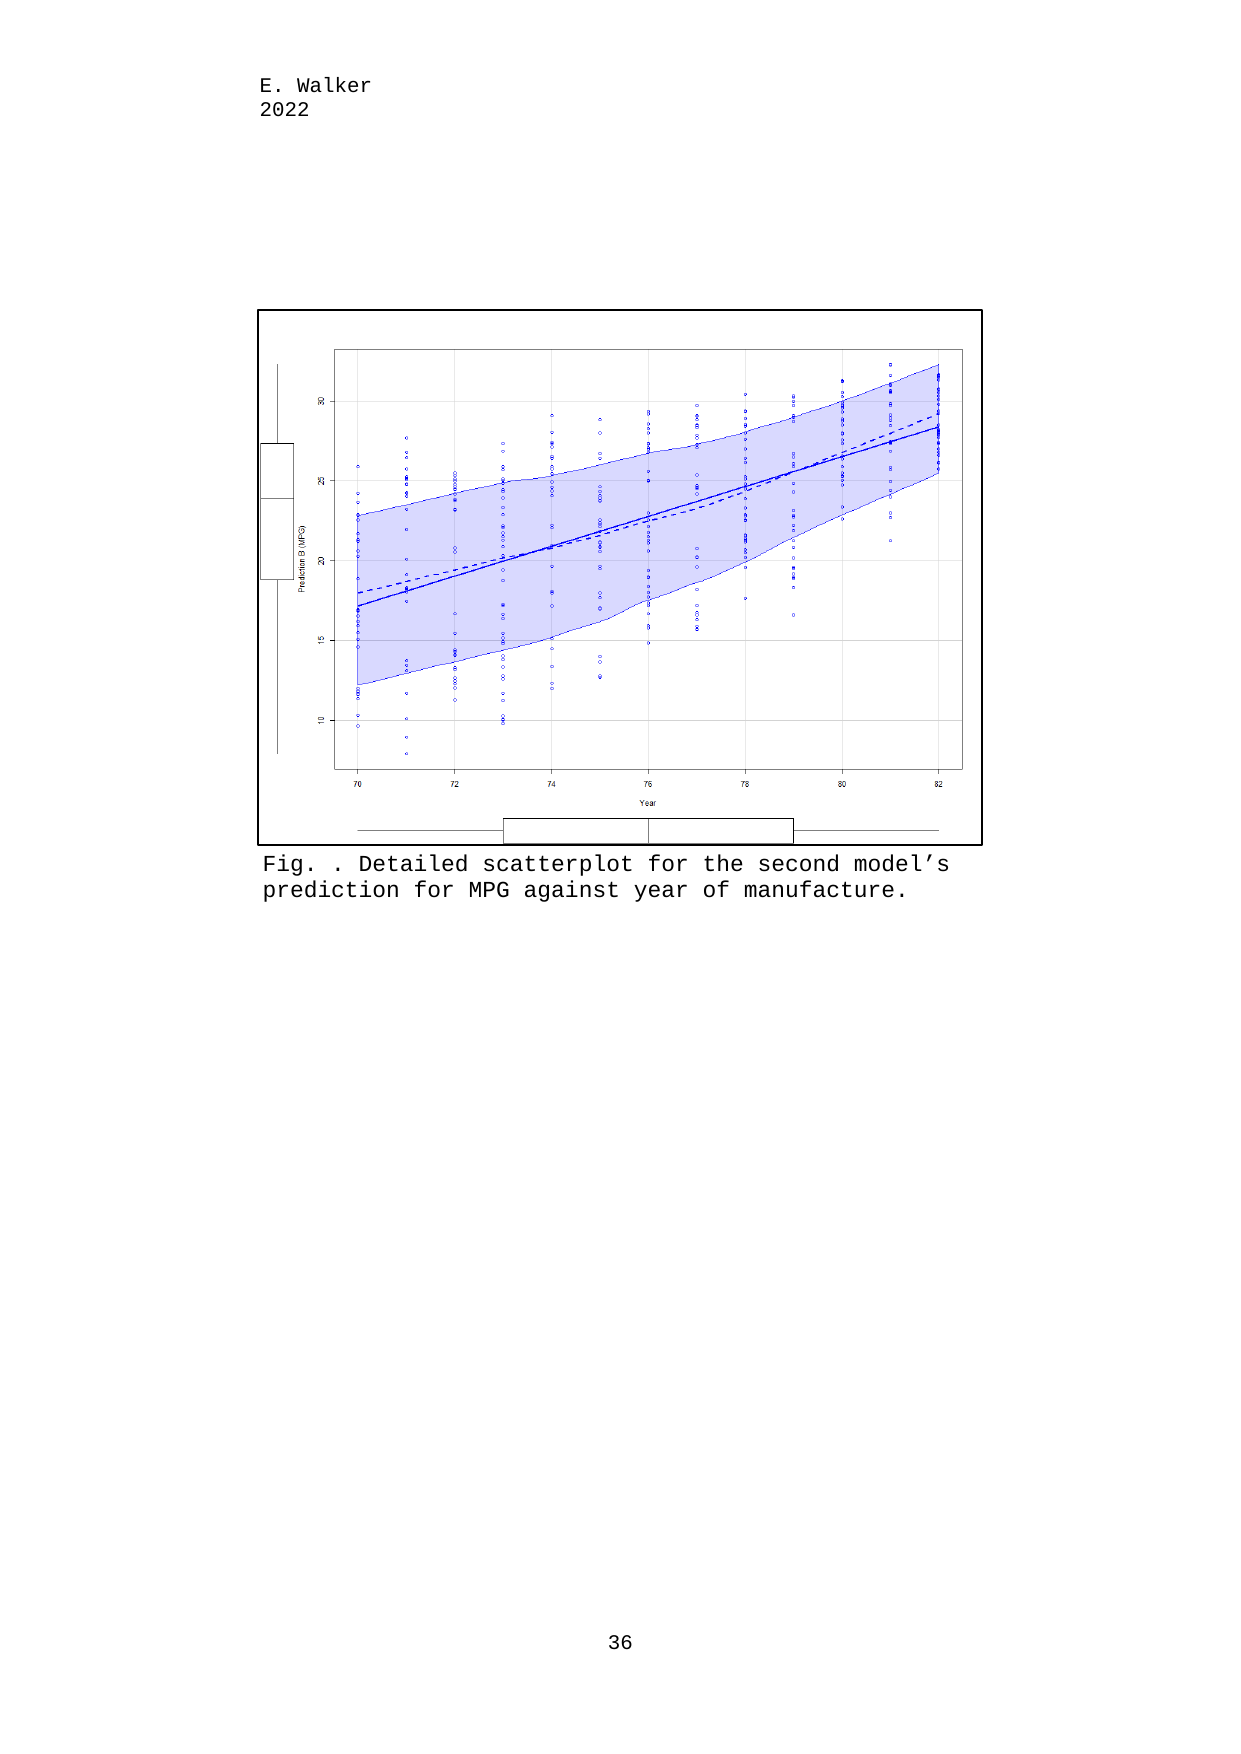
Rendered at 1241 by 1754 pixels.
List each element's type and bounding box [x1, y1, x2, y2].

picture [259, 311, 981, 844]
